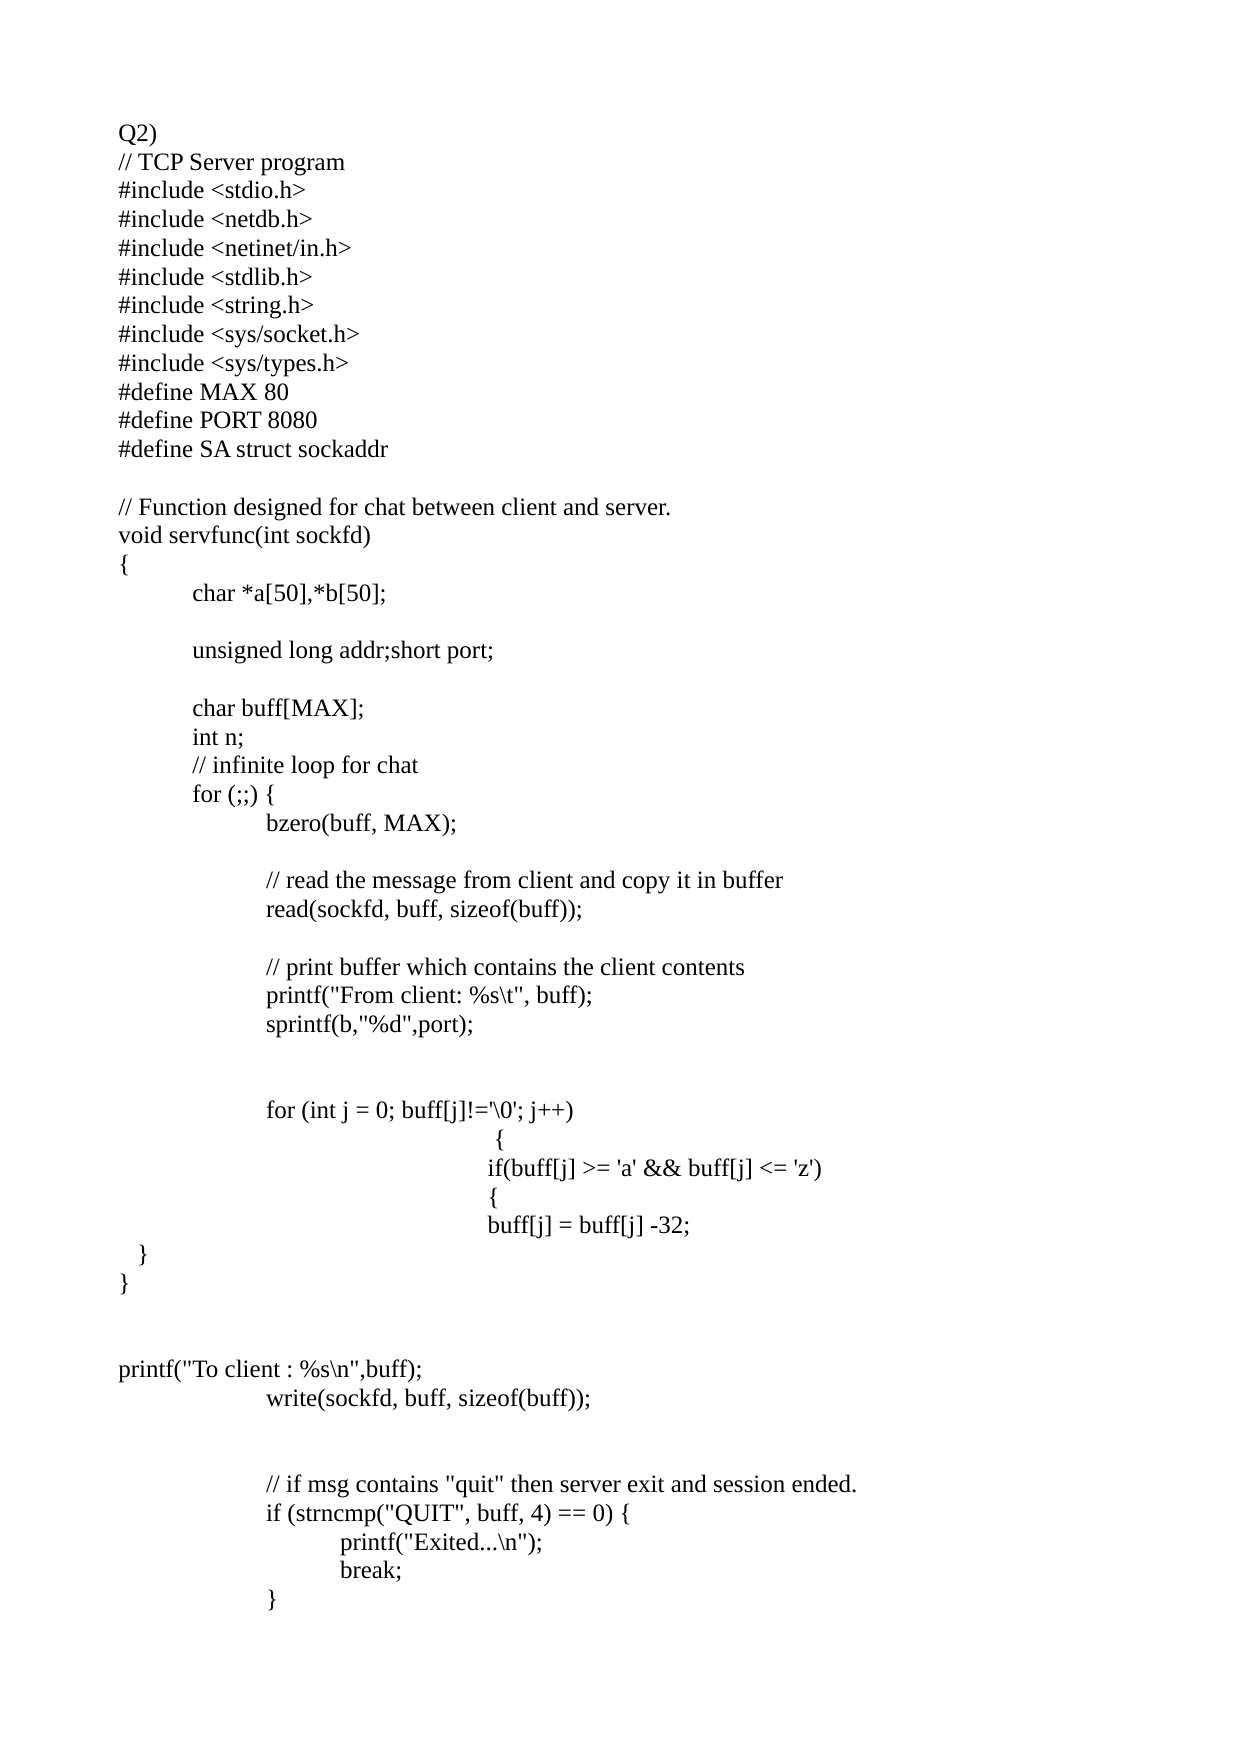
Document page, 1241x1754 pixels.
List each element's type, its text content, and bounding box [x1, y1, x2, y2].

text // print buffer which contains the client contents [118, 952, 1122, 981]
text void servfunc(int sockfd) [118, 521, 1122, 549]
text buff[j] = buff[j] -32; [118, 1211, 1122, 1239]
text printf("From client: %s\t", buff); [118, 981, 1122, 1009]
text #include <netinet/in.h> [118, 233, 1122, 262]
text #include <string.h> [118, 291, 1122, 319]
text printf("Exited...\n"); [118, 1527, 1122, 1556]
text // infinite loop for chat [118, 751, 1122, 779]
text bzero(buff, MAX); [118, 808, 1122, 837]
text #include <stdlib.h> [118, 262, 1122, 291]
text if(buff[j] >= 'a' && buff[j] <= 'z') [118, 1153, 1122, 1182]
text { [118, 549, 1122, 578]
text Q2) [118, 118, 1122, 147]
text } [118, 1239, 1122, 1268]
text #include <netdb.h> [118, 204, 1122, 233]
text int n; [118, 722, 1122, 751]
text char *a[50],*b[50]; [118, 578, 1122, 607]
text read(sockfd, buff, sizeof(buff)); [118, 894, 1122, 923]
text #include <stdio.h> [118, 176, 1122, 204]
text if (strncmp("QUIT", buff, 4) == 0) { [118, 1498, 1122, 1527]
text #define PORT 8080 [118, 406, 1122, 434]
text sprintf(b,"%d",port); [118, 1009, 1122, 1038]
text // read the message from client and copy it in buffer [118, 866, 1122, 894]
text for (int j = 0; buff[j]!='\0'; j++) [118, 1096, 1122, 1124]
text write(sockfd, buff, sizeof(buff)); [118, 1383, 1122, 1412]
text { [118, 1182, 1122, 1211]
text #define SA struct sockaddr [118, 434, 1122, 463]
text // if msg contains "quit" then server exit and session ended. [118, 1469, 1122, 1498]
text #include <sys/socket.h> [118, 319, 1122, 348]
text } [118, 1584, 1122, 1613]
text } [118, 1268, 1122, 1297]
text #define MAX 80 [118, 377, 1122, 406]
text char buff[MAX]; [118, 693, 1122, 722]
text break; [118, 1556, 1122, 1584]
text // TCP Server program [118, 147, 1122, 176]
text unsigned long addr;short port; [118, 636, 1122, 664]
text #include <sys/types.h> [118, 348, 1122, 377]
text // Function designed for chat between client and server. [118, 492, 1122, 521]
text printf("To client : %s\n",buff); [118, 1354, 1122, 1383]
text for (;;) { [118, 779, 1122, 808]
text { [118, 1124, 1122, 1153]
